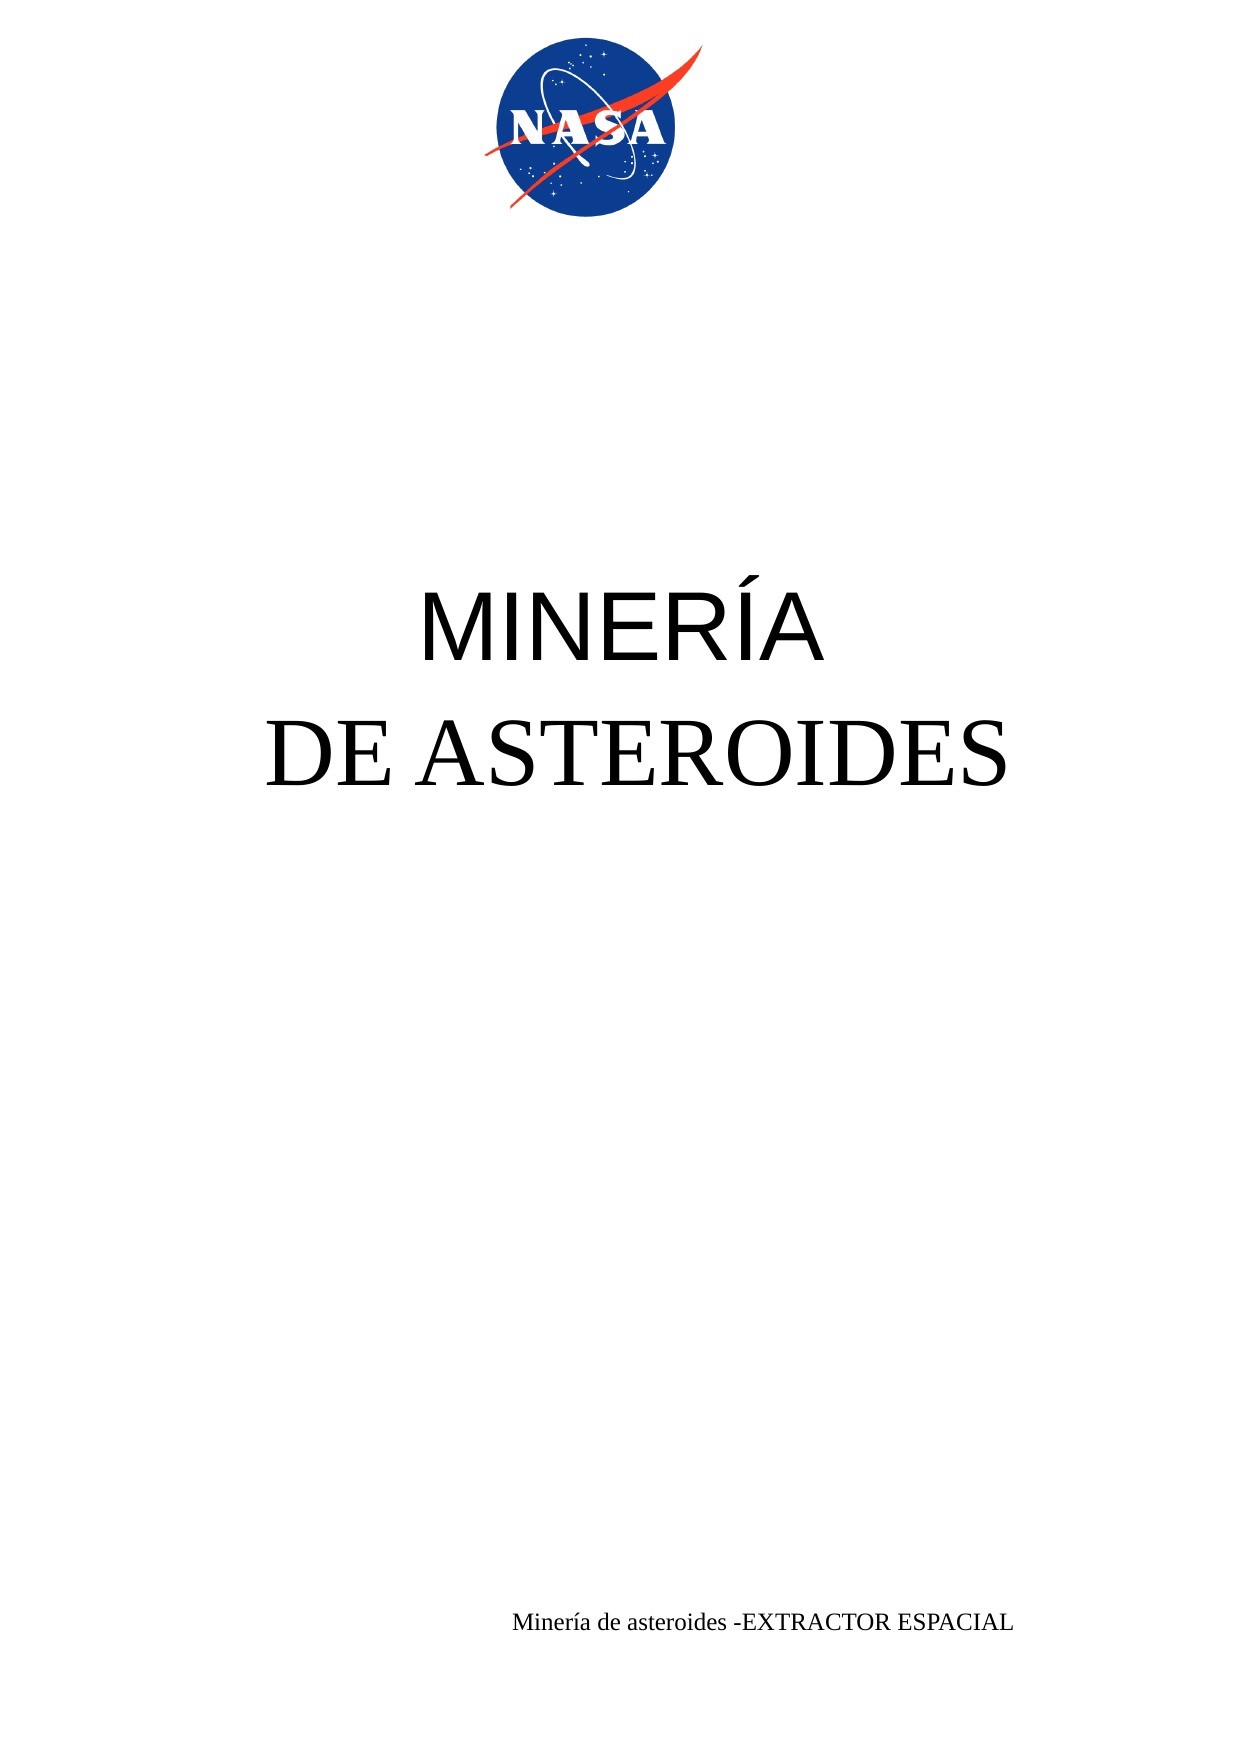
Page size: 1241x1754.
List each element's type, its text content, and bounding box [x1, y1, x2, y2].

picture [477, 34, 717, 224]
subtitle MINERÍA [118, 569, 1122, 681]
text DE ASTEROIDES [118, 694, 1122, 806]
